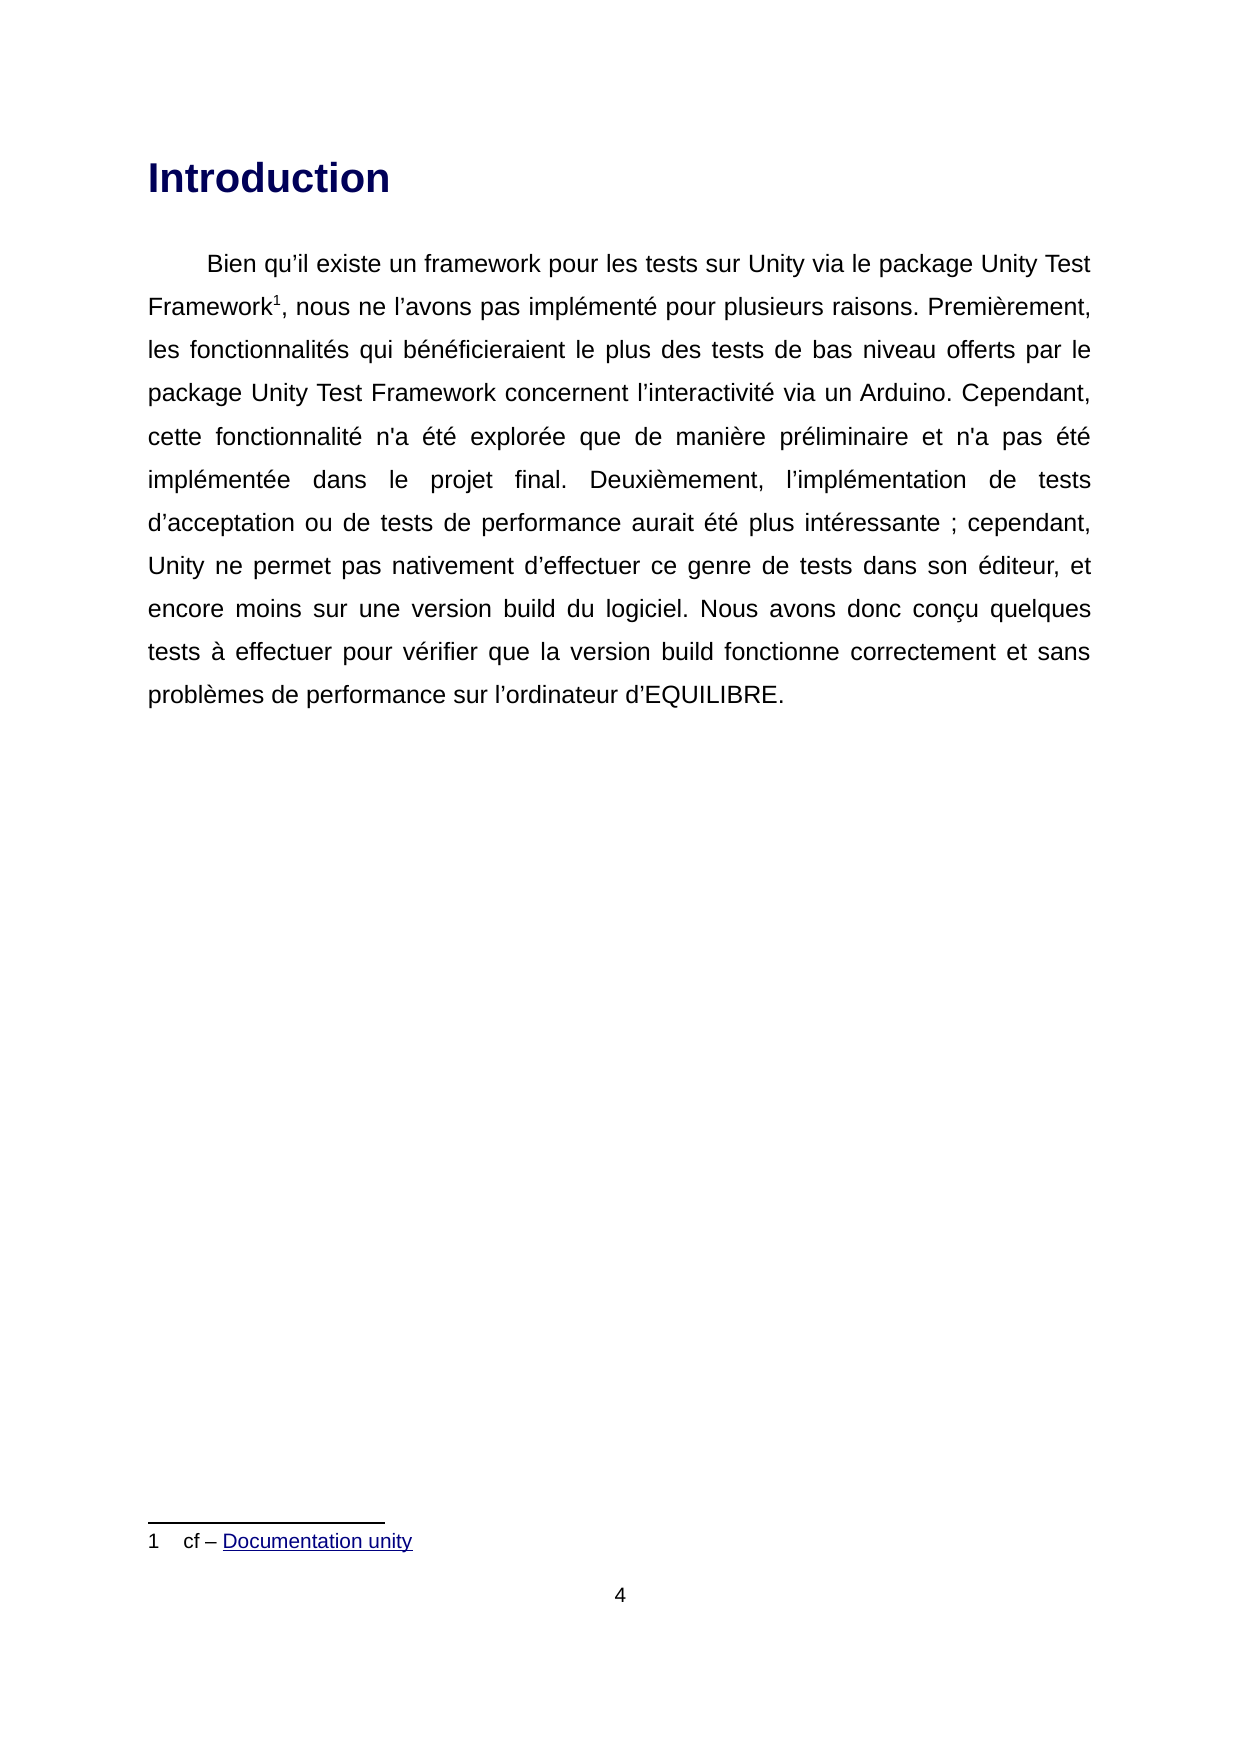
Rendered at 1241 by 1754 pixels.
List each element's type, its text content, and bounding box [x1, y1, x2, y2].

subtitle Introduction [148, 153, 1093, 201]
text cf – Documentation unity [148, 1529, 1093, 1553]
text Bien qu’il existe un framework pour les tests sur Unity via le package Unity Test Framework, nous ne l’avons pas implémenté pour plusieurs raisons. Premièrement, les fonctionnalités qui bénéficieraient le plus des tests de bas niveau offerts par le package Unity Test Framework concernent l’interactivité via un Arduino. Cependant, cette fonctionnalité n'a été explorée que de manière préliminaire et n'a pas été implémentée dans le projet final. Deuxièmement, l’implémentation de tests d’acceptation ou de tests de performance aurait été plus intéressante ; cependant, Unity ne permet pas nativement d’effectuer ce genre de tests dans son éditeur, et encore moins sur une version build du logiciel. Nous avons donc conçu quelques tests à effectuer pour vérifier que la version build fonctionne correctement et sans problèmes de performance sur l’ordinateur d’EQUILIBRE. [148, 249, 1093, 709]
